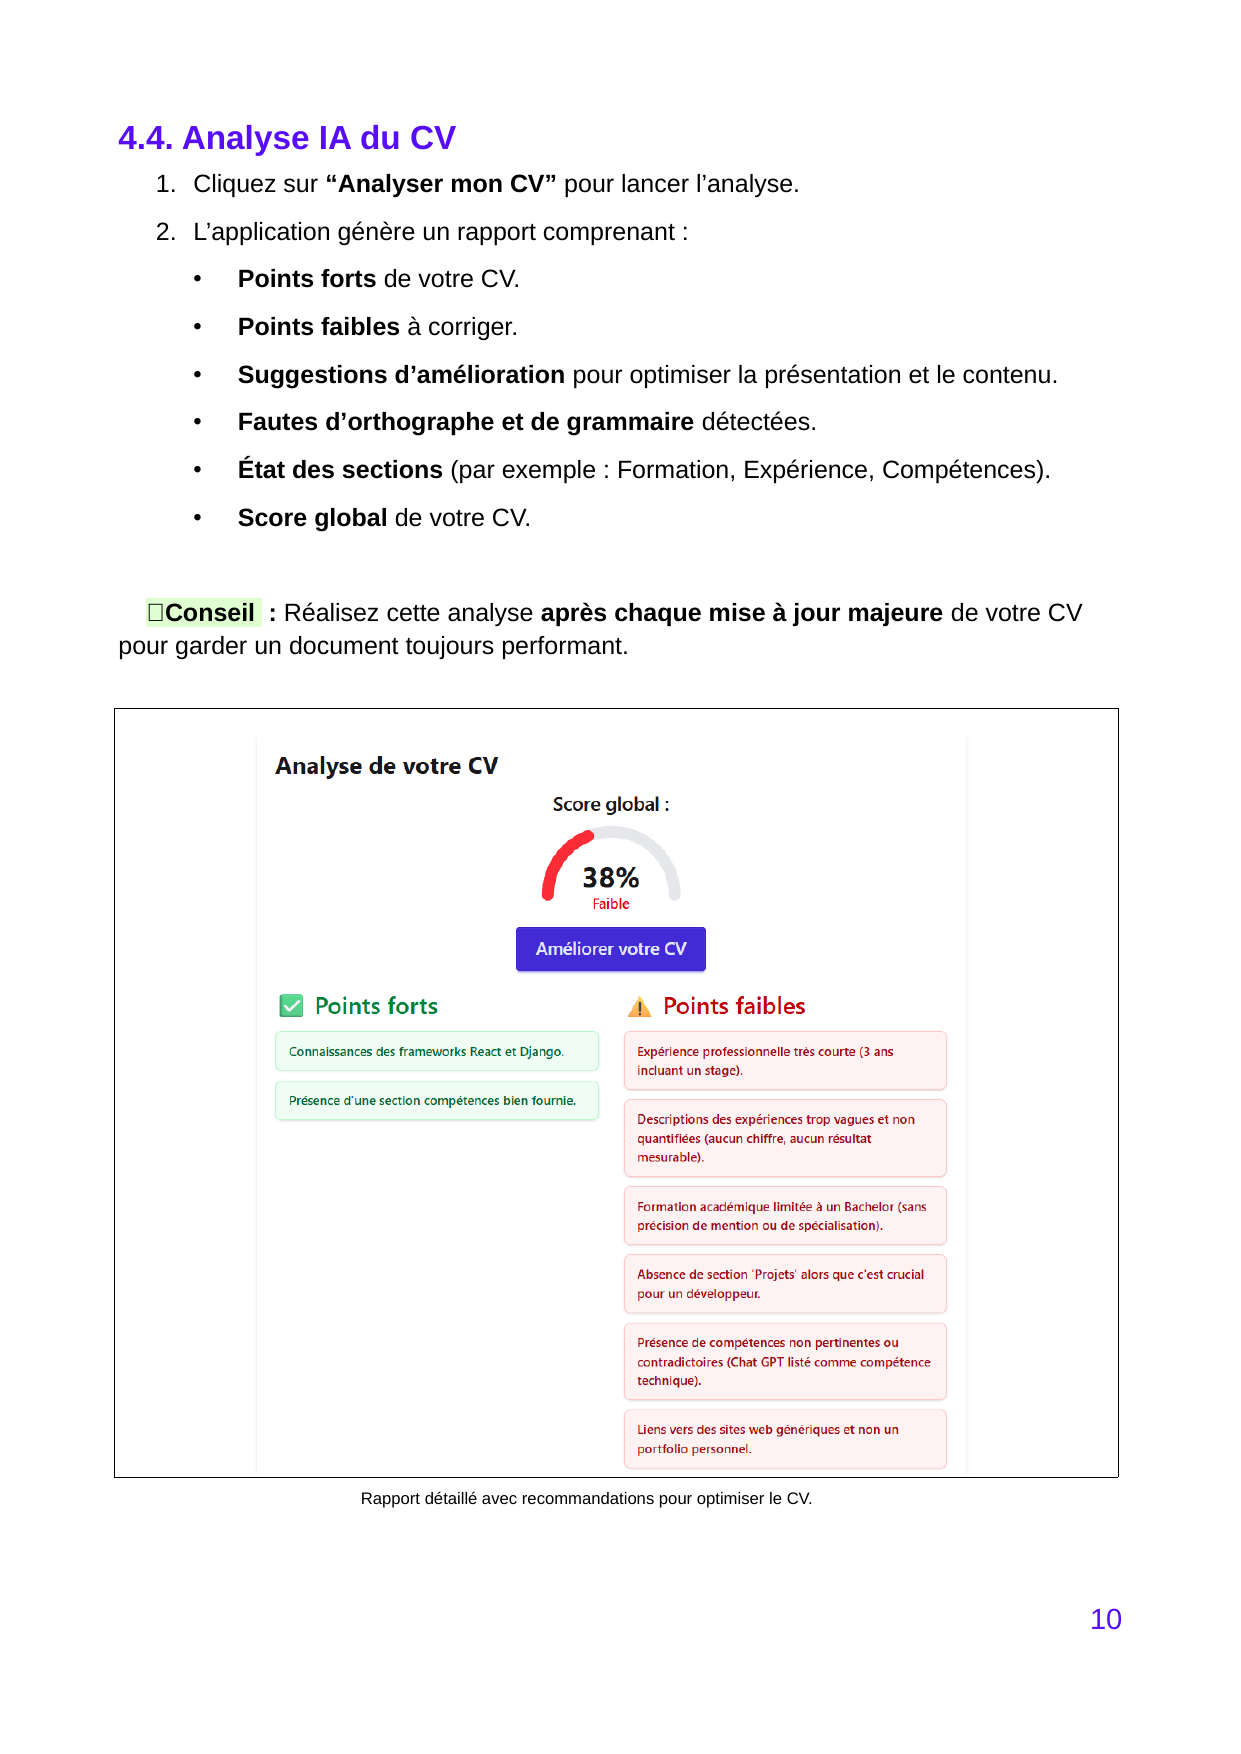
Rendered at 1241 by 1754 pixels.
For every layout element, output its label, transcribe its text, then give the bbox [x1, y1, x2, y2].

list L’application génère un rapport comprenant : [156, 217, 1122, 245]
text 💡Conseil : Réalisez cette analyse après chaque mise à jour majeure de votre CV pour garder un document toujours performant. [118, 598, 1122, 660]
picture [117, 711, 1116, 1474]
list Score global de votre CV. [193, 503, 1122, 532]
text [115, 709, 1118, 1477]
subtitle 4.4. Analyse IA du CV [118, 118, 1122, 157]
list État des sections (par exemple : Formation, Expérience, Compétences). [193, 455, 1122, 484]
list Suggestions d’amélioration pour optimiser la présentation et le contenu. [193, 360, 1122, 388]
list Fautes d’orthographe et de grammaire détectées. [193, 407, 1122, 436]
list Points forts de votre CV. [193, 264, 1122, 293]
list Points faibles à corriger. [193, 312, 1122, 341]
list Cliquez sur “Analyser mon CV” pour lancer l’analyse. [156, 169, 1122, 198]
text Rapport détaillé avec recommandations pour optimiser le CV. [118, 726, 1122, 1510]
